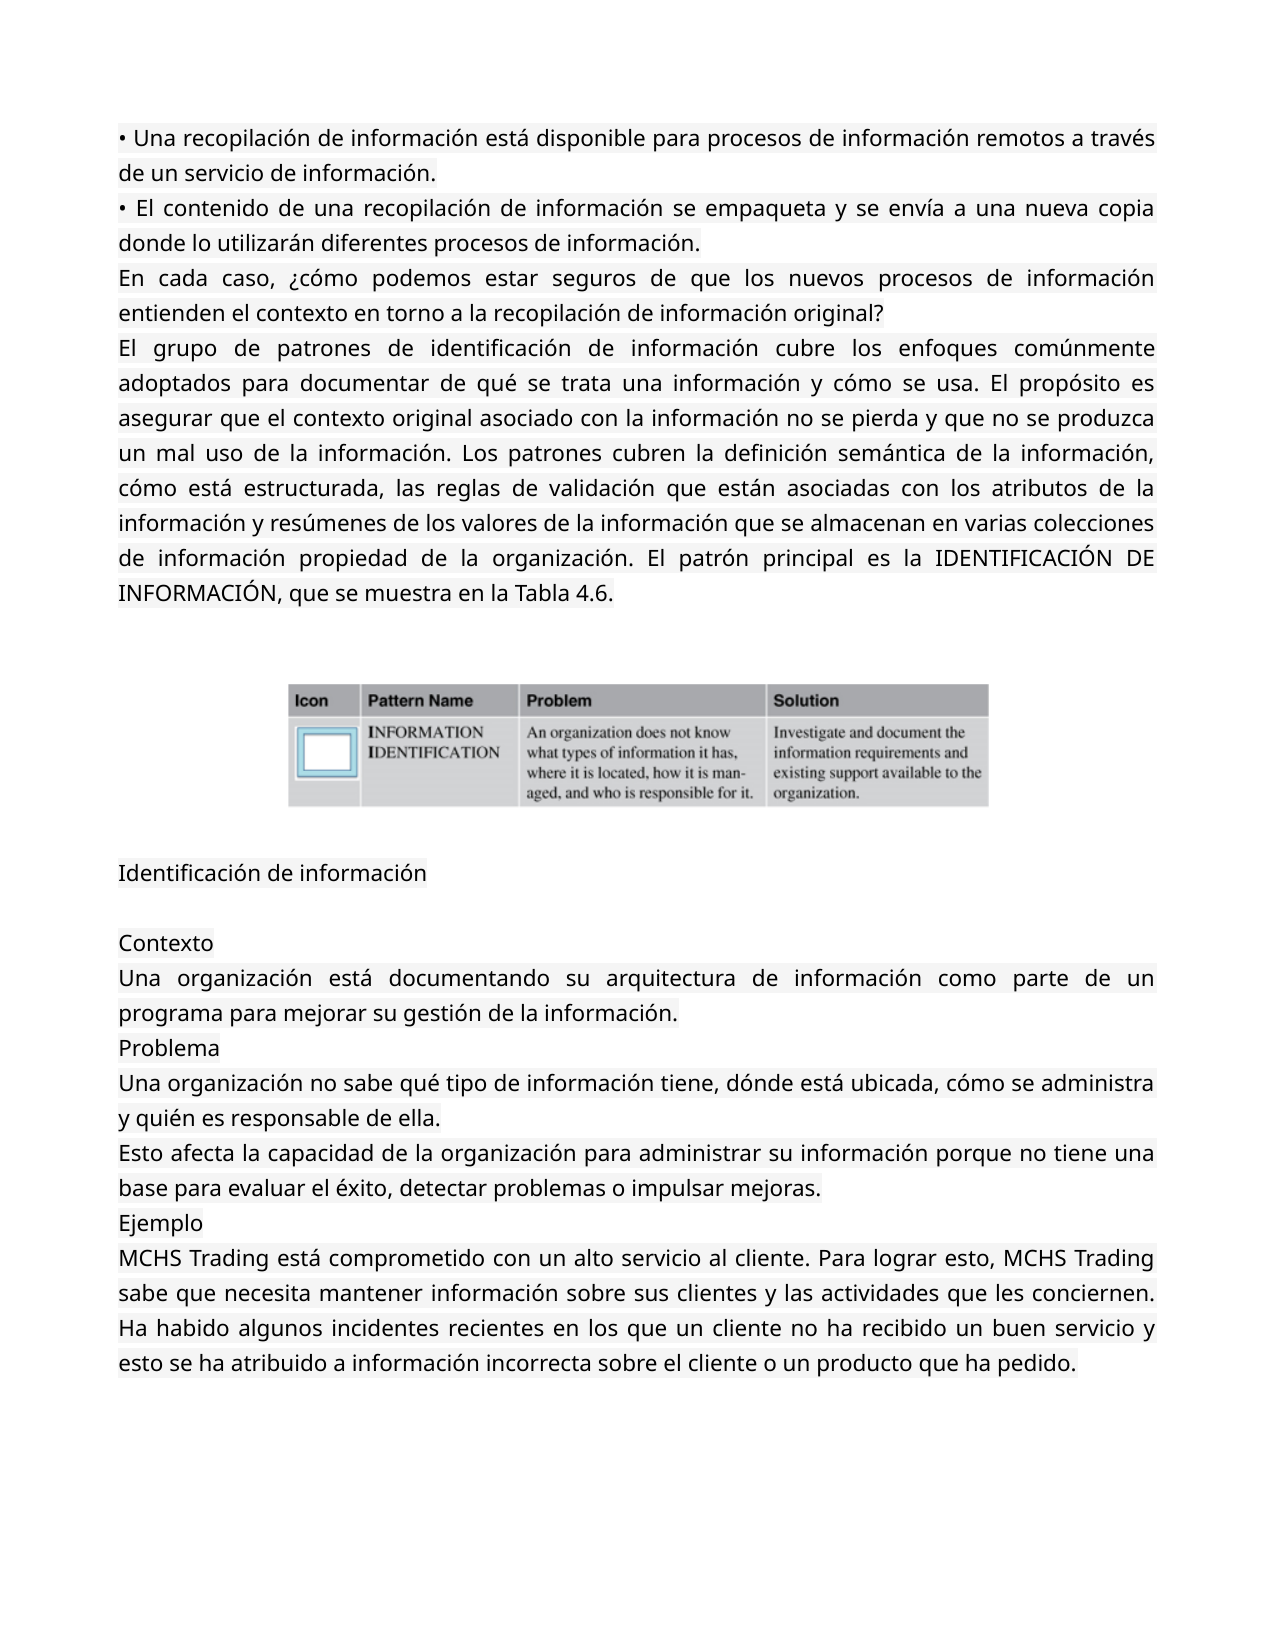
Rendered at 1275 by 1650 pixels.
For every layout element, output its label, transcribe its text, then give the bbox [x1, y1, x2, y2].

text Identificación de información [118, 853, 1157, 888]
text Una organización no sabe qué tipo de información tiene, dónde está ubicada, cómo se administra y quién es responsable de ella. [118, 1063, 1157, 1133]
text • Una recopilación de información está disponible para procesos de información remotos a través de un servicio de información. [118, 118, 1157, 188]
text Contexto [118, 923, 1157, 958]
text • El contenido de una recopilación de información se empaqueta y se envía a una nueva copia donde lo utilizarán diferentes procesos de información. [118, 188, 1157, 258]
picture [276, 678, 999, 815]
text Una organización está documentando su arquitectura de información como parte de un programa para mejorar su gestión de la información. [118, 958, 1157, 1028]
text Esto afecta la capacidad de la organización para administrar su información porque no tiene una base para evaluar el éxito, detectar problemas o impulsar mejoras. [118, 1133, 1157, 1203]
text Ejemplo [118, 1203, 1157, 1238]
text El grupo de patrones de identificación de información cubre los enfoques comúnmente adoptados para documentar de qué se trata una información y cómo se usa. El propósito es asegurar que el contexto original asociado con la información no se pierda y que no se produzca un mal uso de la información. Los patrones cubren la definición semántica de la información, cómo está estructurada, las reglas de validación que están asociadas con los atributos de la información y resúmenes de los valores de la información que se almacenan en varias colecciones de información propiedad de la organización. El patrón principal es la IDENTIFICACIÓN DE INFORMACIÓN, que se muestra en la Tabla 4.6. [118, 328, 1157, 608]
text MCHS Trading está comprometido con un alto servicio al cliente. Para lograr esto, MCHS Trading sabe que necesita mantener información sobre sus clientes y las actividades que les conciernen. Ha habido algunos incidentes recientes en los que un cliente no ha recibido un buen servicio y esto se ha atribuido a información incorrecta sobre el cliente o un producto que ha pedido. [118, 1238, 1157, 1378]
text Problema [118, 1028, 1157, 1063]
text En cada caso, ¿cómo podemos estar seguros de que los nuevos procesos de información entienden el contexto en torno a la recopilación de información original? [118, 258, 1157, 328]
